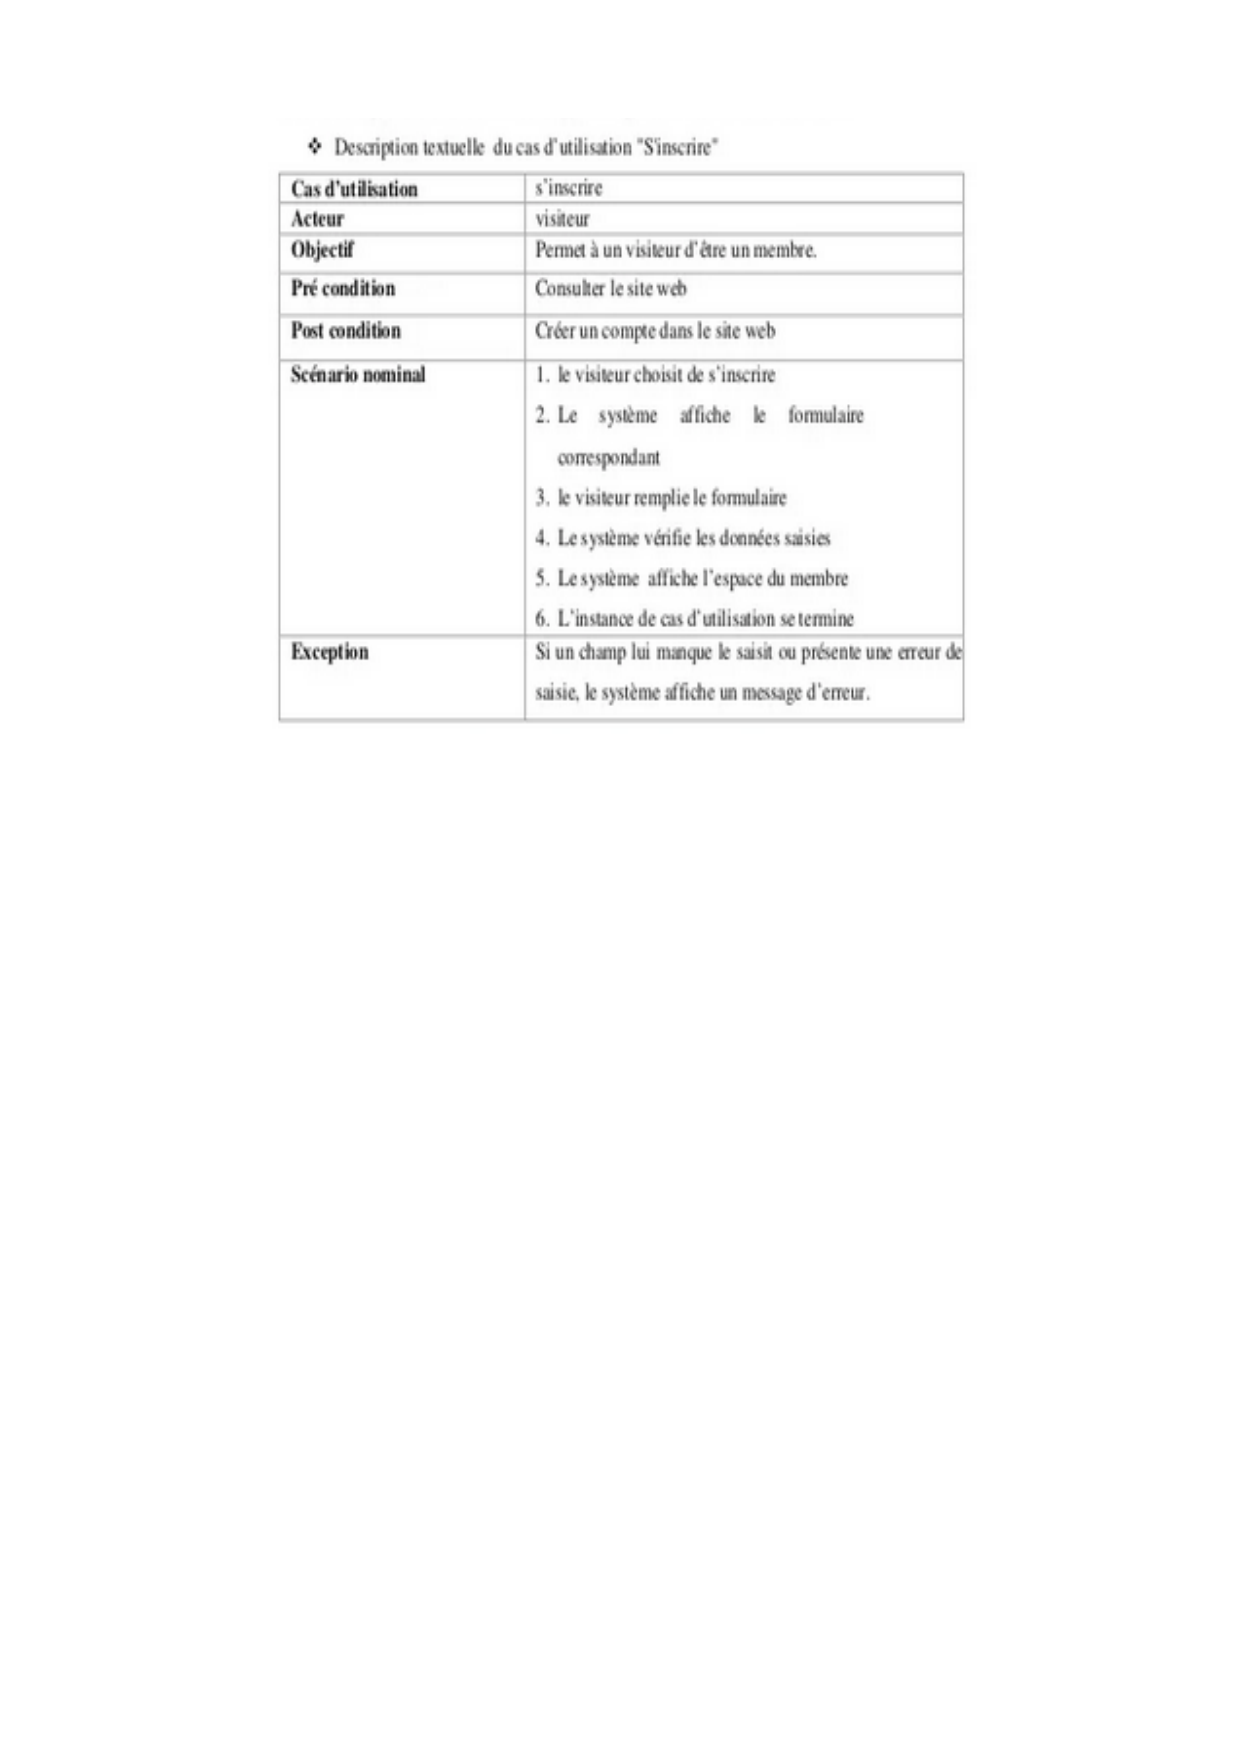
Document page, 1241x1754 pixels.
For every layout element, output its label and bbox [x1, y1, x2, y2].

picture [201, 118, 1039, 734]
